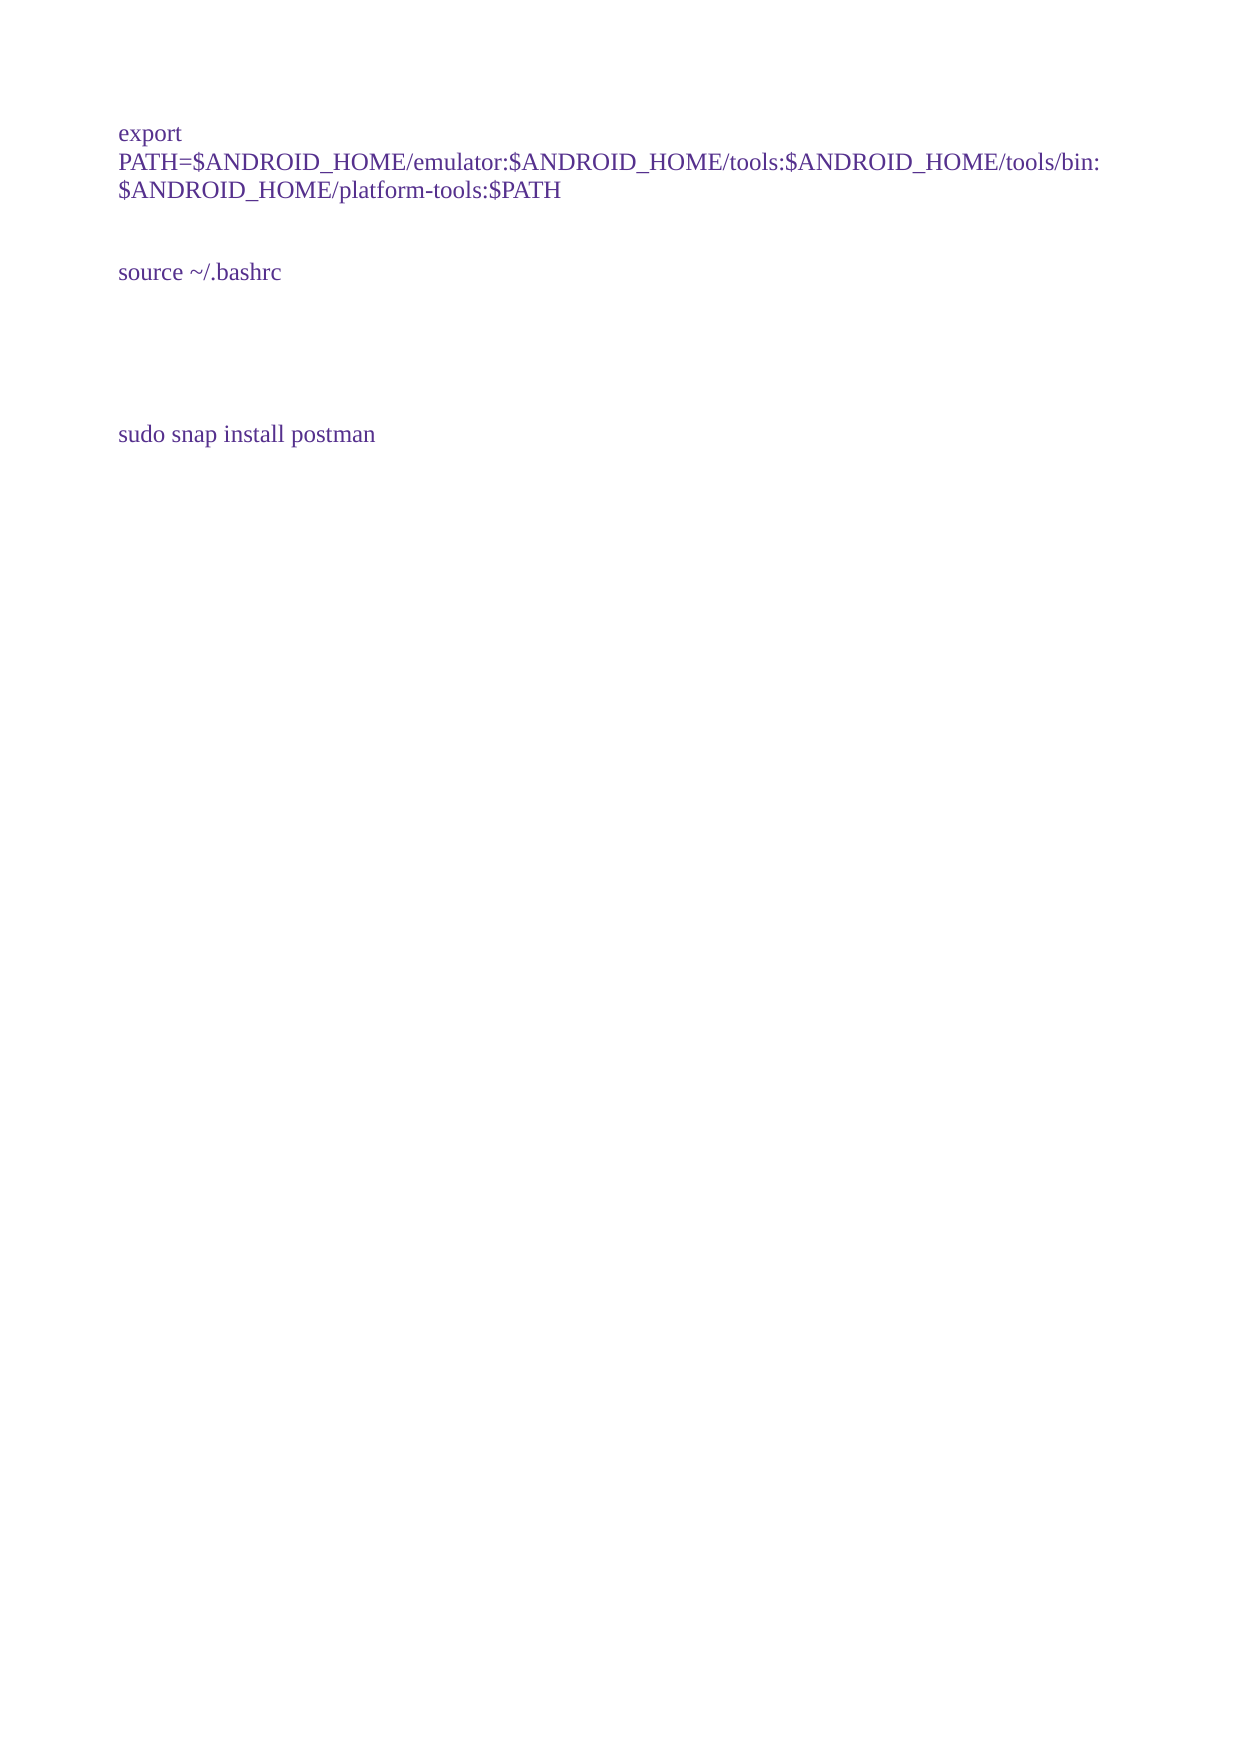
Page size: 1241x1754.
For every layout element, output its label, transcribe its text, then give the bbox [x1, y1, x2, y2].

text sudo snap install postman [118, 419, 1122, 448]
text source ~/.bashrc [118, 257, 1122, 286]
text export PATH=$ANDROID_HOME/emulator:$ANDROID_HOME/tools:$ANDROID_HOME/tools/bin:$ANDROID_HOME/platform-tools:$PATH [118, 118, 1122, 204]
